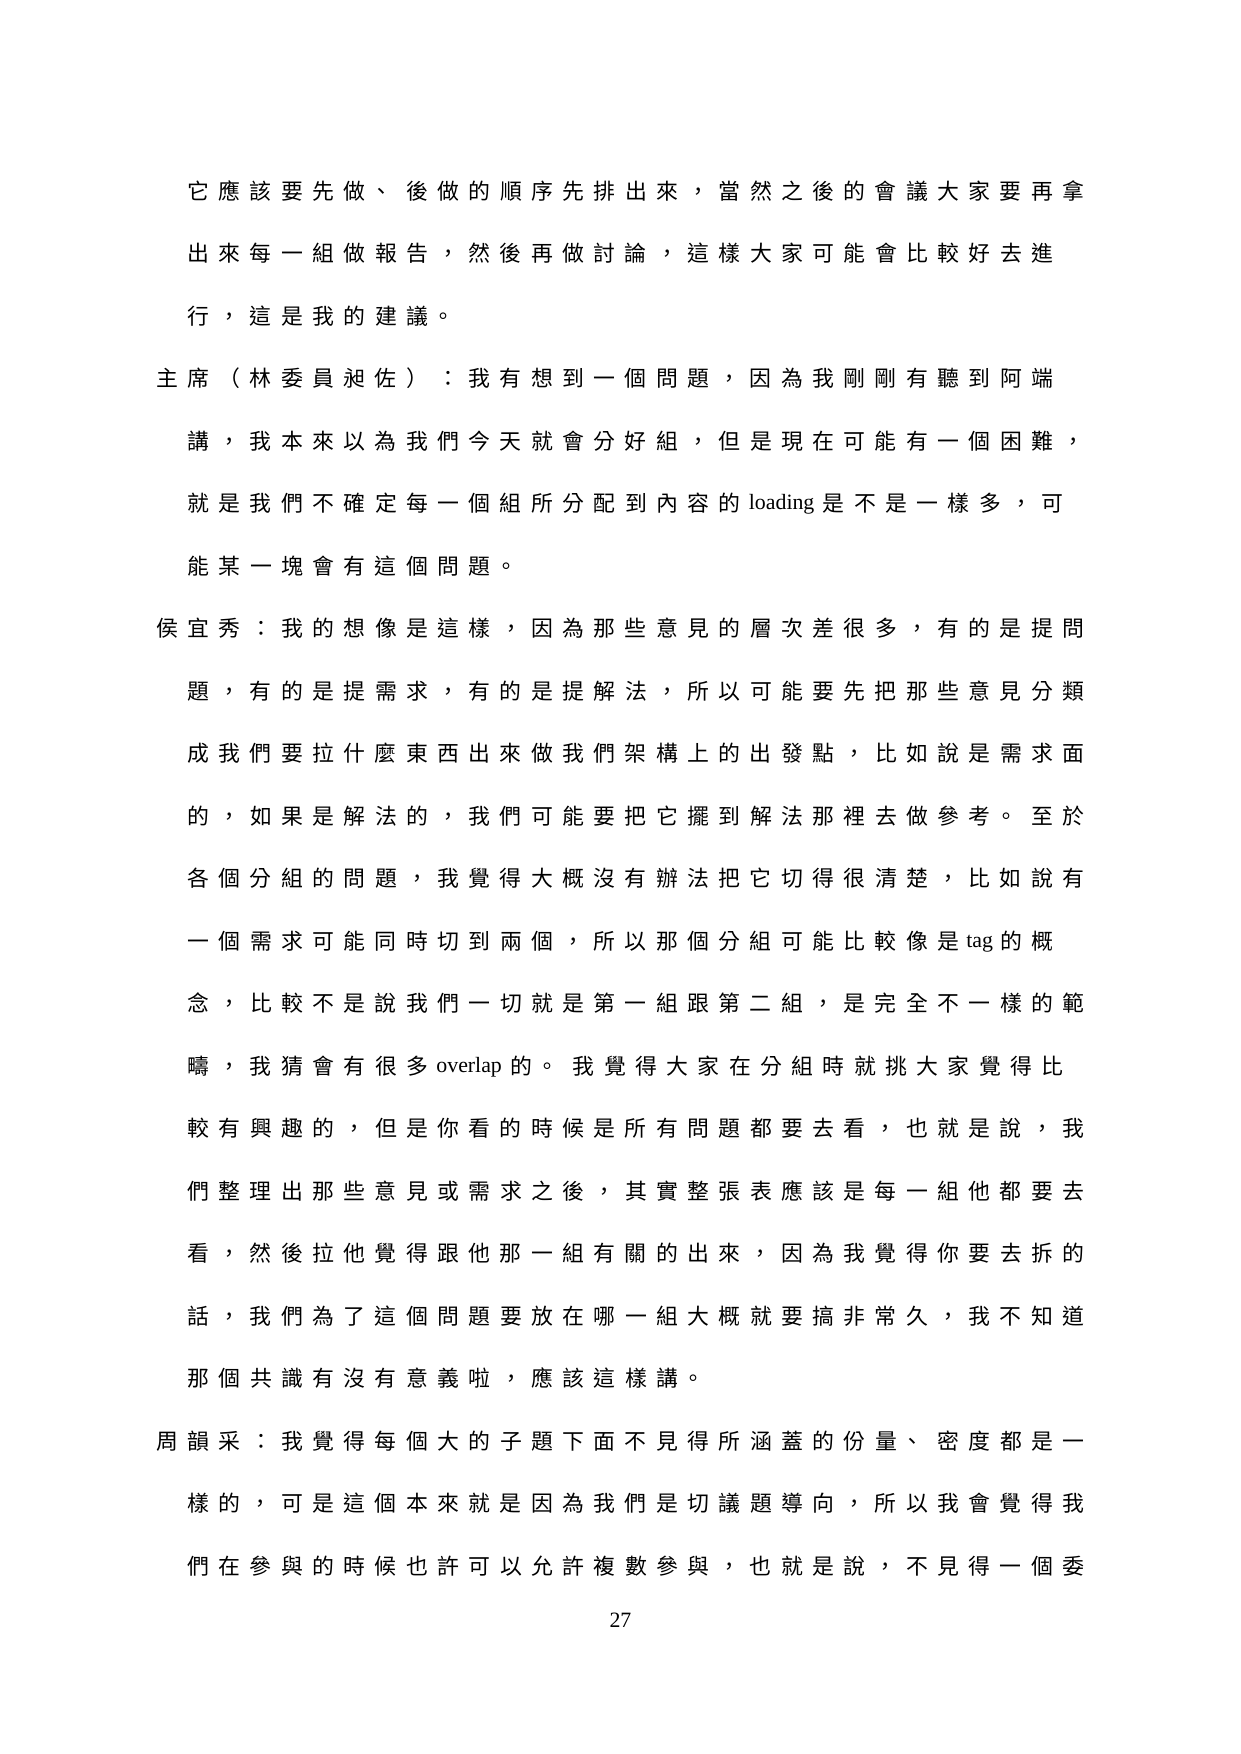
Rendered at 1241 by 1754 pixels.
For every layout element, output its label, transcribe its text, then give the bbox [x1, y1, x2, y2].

text 它應該要先做、後做的順序先排出來，當然之後的會議大家要再拿出來每一組做報告，然後再做討論，這樣大家可能會比較好去進行，這是我的建議。 [151, 158, 1089, 346]
text 周韻采：我覺得每個大的子題下面不見得所涵蓋的份量、密度都是一樣的，可是這個本來就是因為我們是切議題導向，所以我會覺得我們在參與的時候也許可以允許複數參與，也就是說，不見得一個委 [151, 1408, 1089, 1596]
text 侯宜秀：我的想像是這樣，因為那些意見的層次差很多，有的是提問題，有的是提需求，有的是提解法，所以可能要先把那些意見分類成我們要拉什麼東西出來做我們架構上的出發點，比如說是需求面的，如果是解法的，我們可能要把它擺到解法那裡去做參考。至於各個分組的問題，我覺得大概沒有辦法把它切得很清楚，比如說有一個需求可能同時切到兩個，所以那個分組可能比較像是tag的概念，比較不是說我們一切就是第一組跟第二組，是完全不一樣的範疇，我猜會有很多overlap的。我覺得大家在分組時就挑大家覺得比較有興趣的，但是你看的時候是所有問題都要去看，也就是說，我們整理出那些意見或需求之後，其實整張表應該是每一組他都要去看，然後拉他覺得跟他那一組有關的出來，因為我覺得你要去拆的話，我們為了這個問題要放在哪一組大概就要搞非常久，我不知道那個共識有沒有意義啦，應該這樣講。 [151, 596, 1089, 1408]
text 主席（林委員昶佐）：我有想到一個問題，因為我剛剛有聽到阿端講，我本來以為我們今天就會分好組，但是現在可能有一個困難，就是我們不確定每一個組所分配到內容的loading是不是一樣多，可能某一塊會有這個問題。 [151, 346, 1089, 596]
